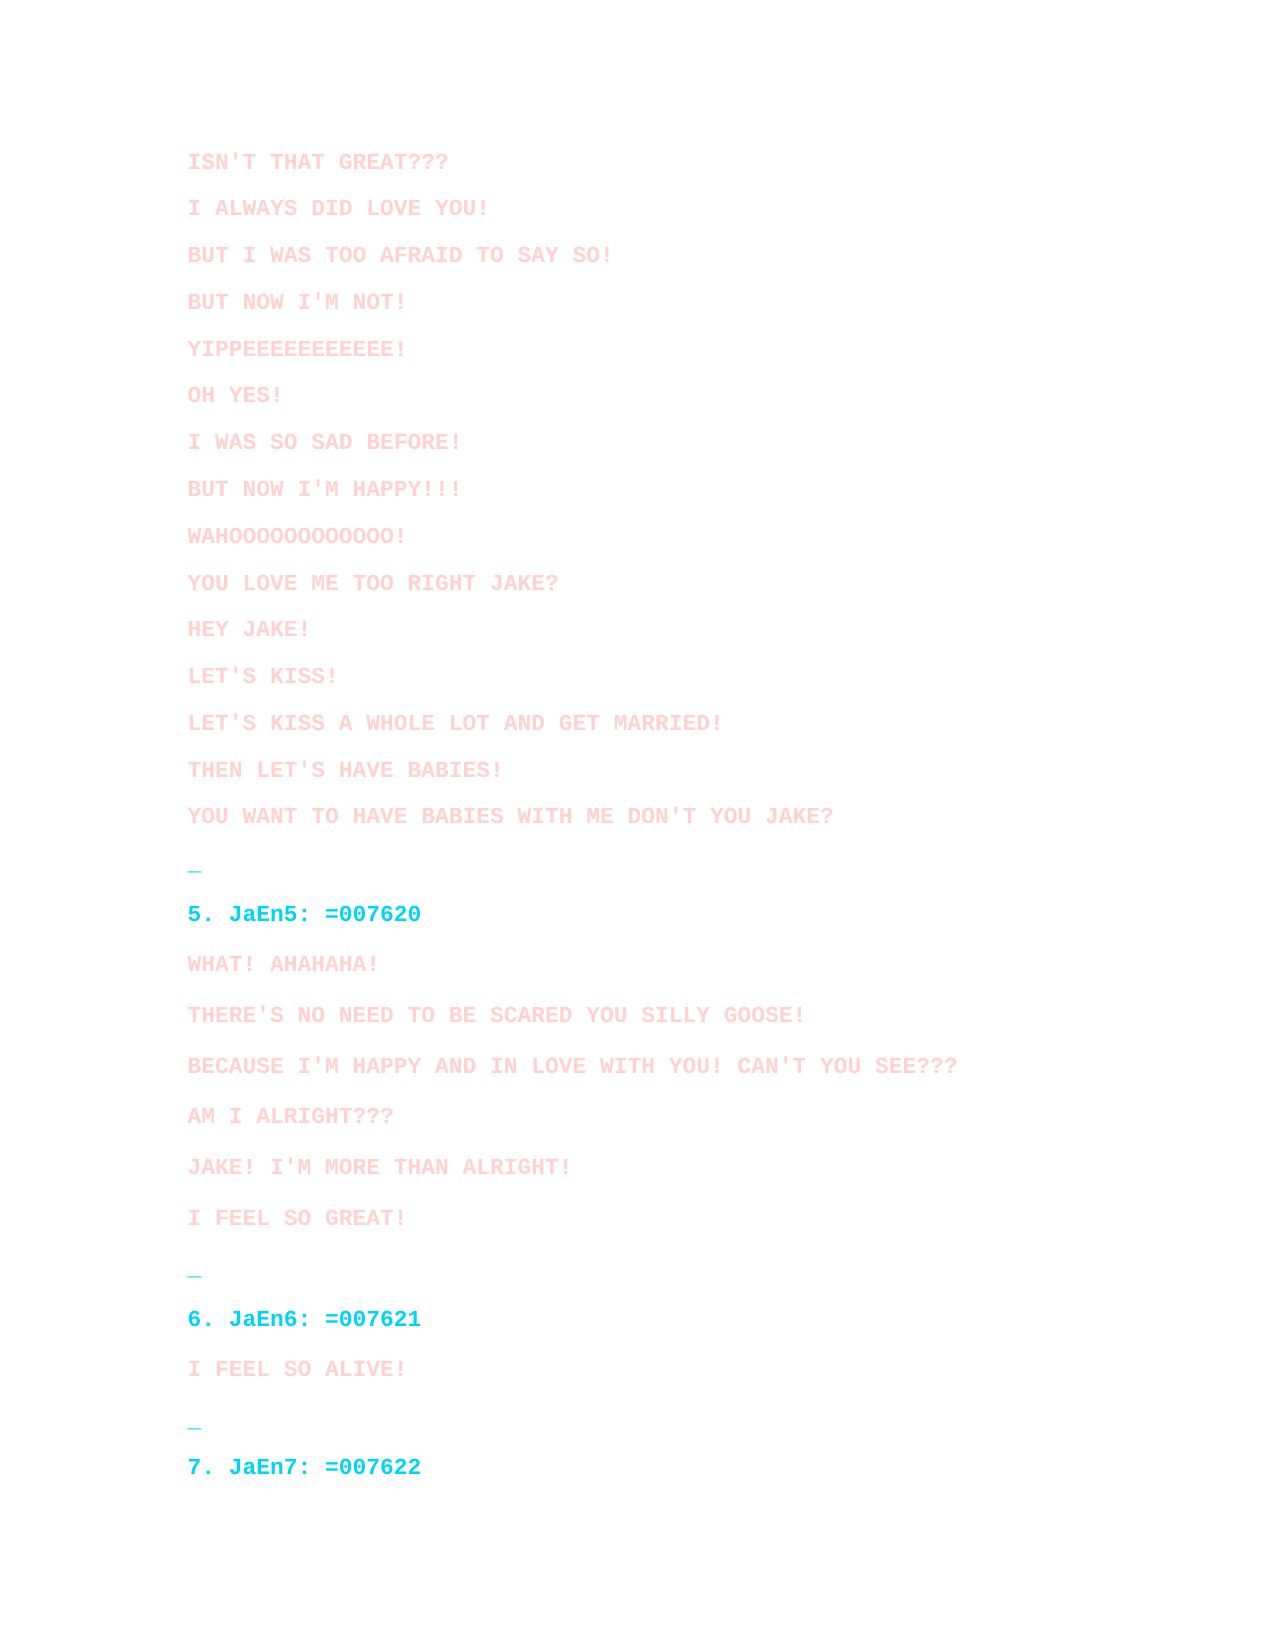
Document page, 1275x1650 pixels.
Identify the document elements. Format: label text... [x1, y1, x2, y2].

text WHAT! AHAHAHA! [187, 953, 1087, 979]
text I FEEL SO ALIVE! [187, 1358, 1087, 1384]
text YOU LOVE ME TOO RIGHT JAKE? [187, 571, 1087, 597]
text AM I ALRIGHT??? [187, 1105, 1087, 1131]
text ISN'T THAT GREAT??? [187, 150, 1087, 176]
text THERE'S NO NEED TO BE SCARED YOU SILLY GOOSE! [187, 1003, 1087, 1029]
text I FEEL SO GREAT! [187, 1206, 1087, 1232]
text 7. JaEn7: =007622 [187, 1455, 1087, 1481]
text WAHOOOOOOOOOOOO! [187, 524, 1087, 550]
text LET'S KISS! [187, 664, 1087, 690]
text BUT I WAS TOO AFRAID TO SAY SO! [187, 243, 1087, 269]
text _ [187, 1408, 1087, 1434]
text BUT NOW I'M NOT! [187, 290, 1087, 316]
text YIPPEEEEEEEEEEE! [187, 337, 1087, 363]
text OH YES! [187, 384, 1087, 410]
text 6. JaEn6: =007621 [187, 1307, 1087, 1333]
text 5. JaEn5: =007620 [187, 902, 1087, 928]
text _ [187, 852, 1087, 877]
text BECAUSE I'M HAPPY AND IN LOVE WITH YOU! CAN'T YOU SEE??? [187, 1054, 1087, 1080]
text _ [187, 1257, 1087, 1282]
text BUT NOW I'M HAPPY!!! [187, 477, 1087, 503]
text I ALWAYS DID LOVE YOU! [187, 197, 1087, 223]
text LET'S KISS A WHOLE LOT AND GET MARRIED! [187, 711, 1087, 737]
text THEN LET'S HAVE BABIES! [187, 758, 1087, 784]
text I WAS SO SAD BEFORE! [187, 431, 1087, 457]
text HEY JAKE! [187, 618, 1087, 644]
text YOU WANT TO HAVE BABIES WITH ME DON'T YOU JAKE? [187, 805, 1087, 831]
text JAKE! I'M MORE THAN ALRIGHT! [187, 1155, 1087, 1181]
